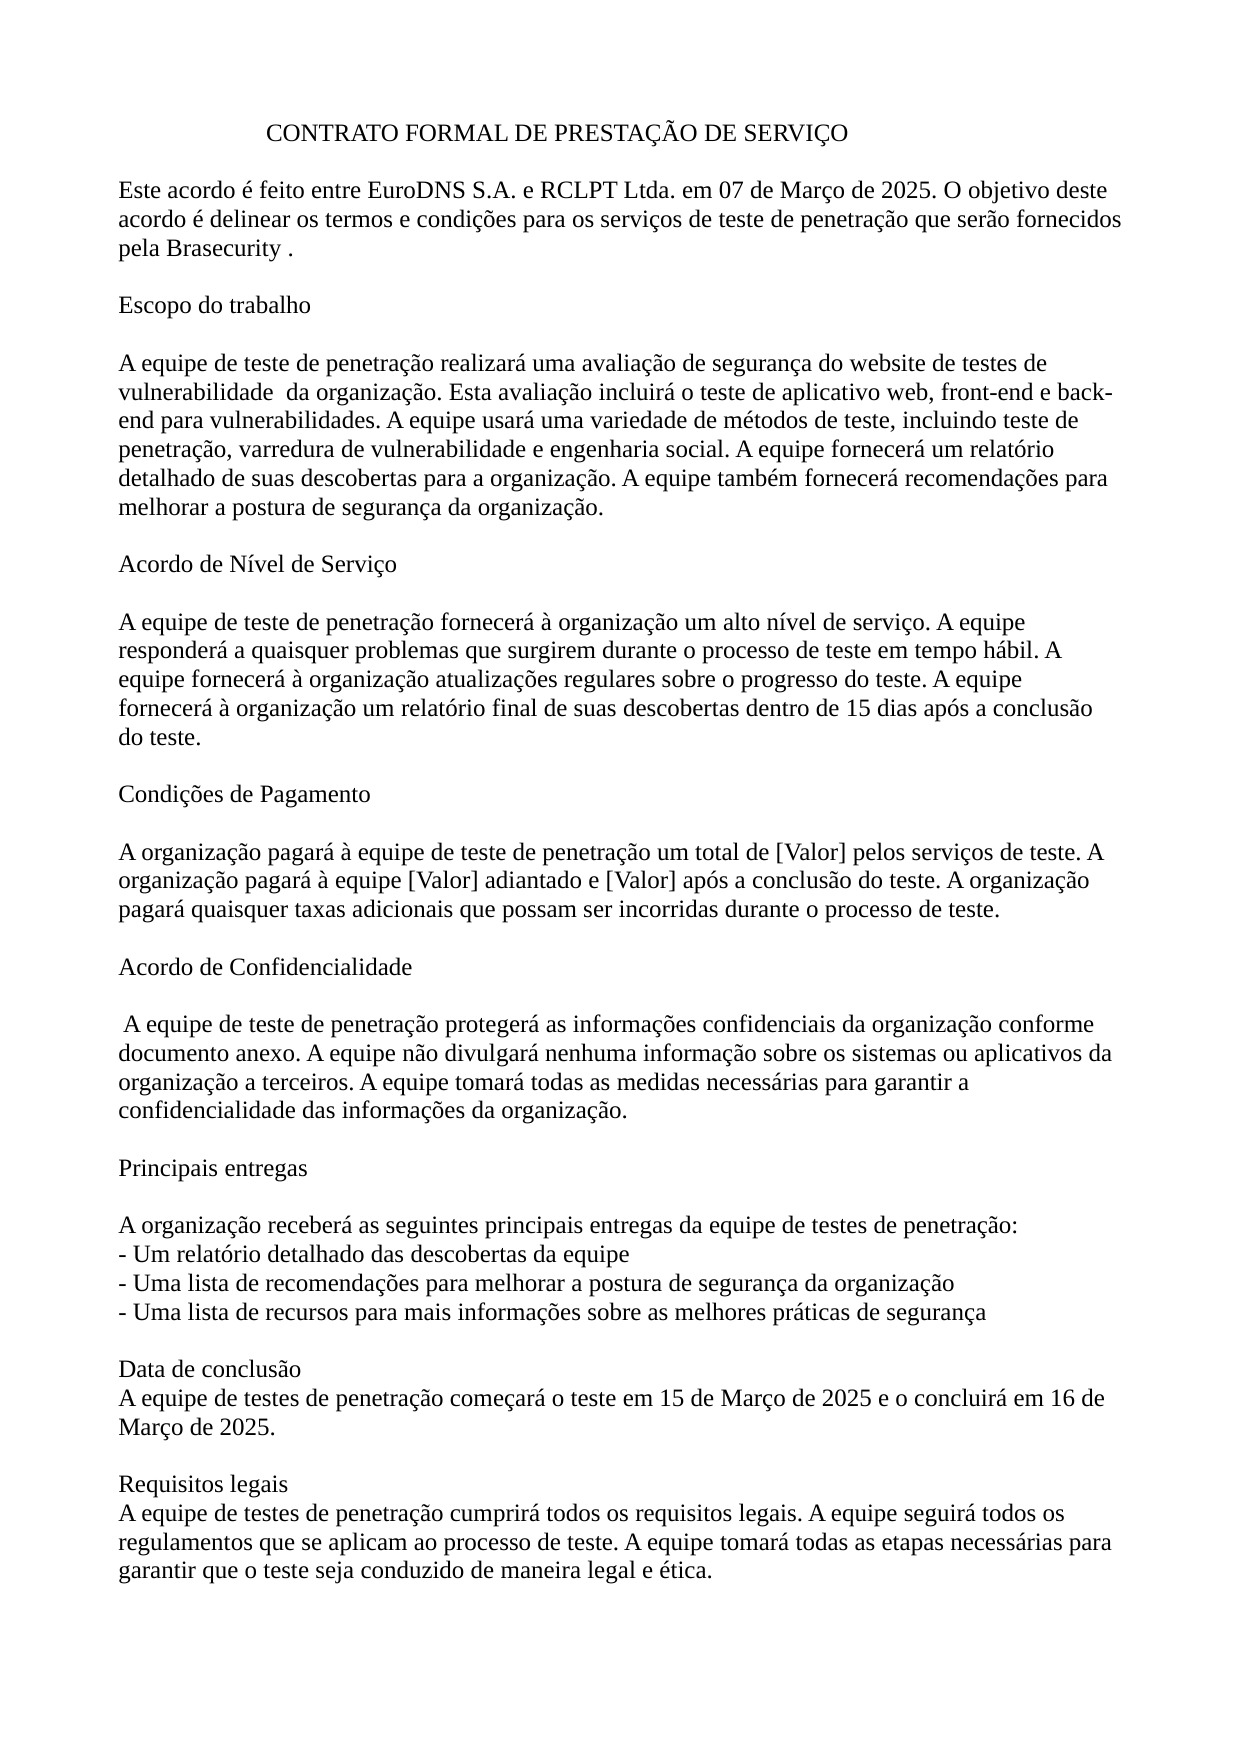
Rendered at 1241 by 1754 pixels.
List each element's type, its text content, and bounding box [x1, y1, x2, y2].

text - Uma lista de recomendações para melhorar a postura de segurança da organização [118, 1268, 1122, 1297]
text Condições de Pagamento [118, 779, 1122, 808]
text Requisitos legais [118, 1469, 1122, 1498]
text Acordo de Confidencialidade [118, 952, 1122, 981]
text A equipe de testes de penetração cumprirá todos os requisitos legais. A equipe seguirá todos os regulamentos que se aplicam ao processo de teste. A equipe tomará todas as etapas necessárias para garantir que o teste seja conduzido de maneira legal e ética. [118, 1498, 1122, 1584]
text A organização pagará à equipe de teste de penetração um total de [Valor] pelos serviços de teste. A organização pagará à equipe [Valor] adiantado e [Valor] após a conclusão do teste. A organização pagará quaisquer taxas adicionais que possam ser incorridas durante o processo de teste. [118, 837, 1122, 923]
text A equipe de teste de penetração protegerá as informações confidenciais da organização conforme documento anexo. A equipe não divulgará nenhuma informação sobre os sistemas ou aplicativos da organização a terceiros. A equipe tomará todas as medidas necessárias para garantir a confidencialidade das informações da organização. [118, 1009, 1122, 1124]
text A equipe de testes de penetração começará o teste em 15 de Março de 2025 e o concluirá em 16 de Março de 2025. [118, 1383, 1122, 1441]
text A equipe de teste de penetração realizará uma avaliação de segurança do website de testes de vulnerabilidade da organização. Esta avaliação incluirá o teste de aplicativo web, front-end e back-end para vulnerabilidades. A equipe usará uma variedade de métodos de teste, incluindo teste de penetração, varredura de vulnerabilidade e engenharia social. A equipe fornecerá um relatório detalhado de suas descobertas para a organização. A equipe também fornecerá recomendações para melhorar a postura de segurança da organização. [118, 348, 1122, 521]
text A equipe de teste de penetração fornecerá à organização um alto nível de serviço. A equipe responderá a quaisquer problemas que surgirem durante o processo de teste em tempo hábil. A equipe fornecerá à organização atualizações regulares sobre o progresso do teste. A equipe fornecerá à organização um relatório final de suas descobertas dentro de 15 dias após a conclusão do teste. [118, 607, 1122, 751]
text - Uma lista de recursos para mais informações sobre as melhores práticas de segurança [118, 1297, 1122, 1326]
text Este acordo é feito entre EuroDNS S.A. e RCLPT Ltda. em 07 de Março de 2025. O objetivo deste acordo é delinear os termos e condições para os serviços de teste de penetração que serão fornecidos pela Brasecurity . [118, 176, 1122, 262]
text CONTRATO FORMAL DE PRESTAÇÃO DE SERVIÇO [118, 118, 1122, 147]
text Principais entregas [118, 1153, 1122, 1182]
text Escopo do trabalho [118, 291, 1122, 319]
text Acordo de Nível de Serviço [118, 549, 1122, 578]
text - Um relatório detalhado das descobertas da equipe [118, 1239, 1122, 1268]
text Data de conclusão [118, 1354, 1122, 1383]
text A organização receberá as seguintes principais entregas da equipe de testes de penetração: [118, 1211, 1122, 1239]
